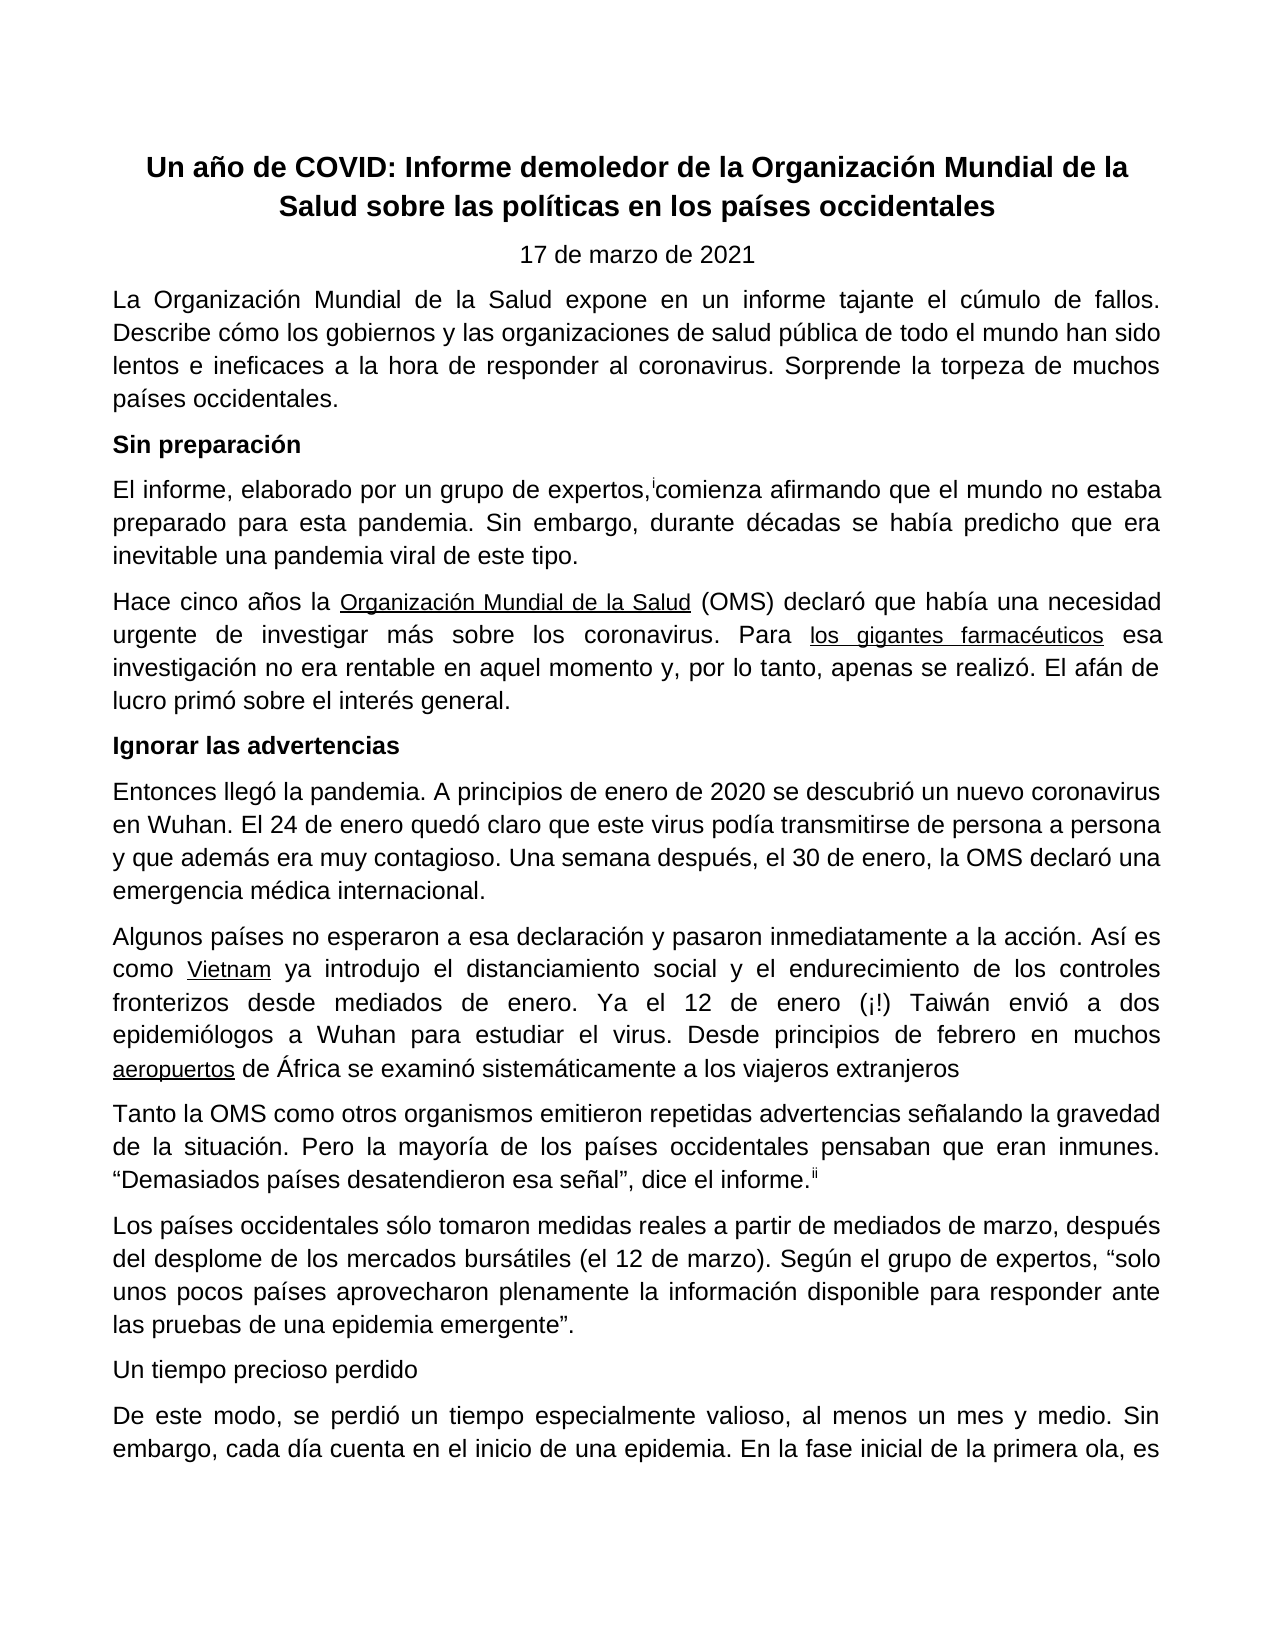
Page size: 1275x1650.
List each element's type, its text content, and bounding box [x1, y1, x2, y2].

text La Organización Mundial de la Salud expone en un informe tajante el cúmulo de fallos. Describe cómo los gobiernos y las organizaciones de salud pública de todo el mundo han sido lentos e ineficaces a la hora de responder al coronavirus. Sorprende la torpeza de muchos países occidentales. [112, 285, 1162, 413]
subtitle Sin preparación [112, 430, 1162, 458]
text Los países occidentales sólo tomaron medidas reales a partir de mediados de marzo, después del desplome de los mercados bursátiles (el 12 de marzo). Según el grupo de expertos, “solo unos pocos países aprovecharon plenamente la información disponible para responder ante las pruebas de una epidemia emergente”. [112, 1211, 1162, 1338]
text Entonces llegó la pandemia. A principios de enero de 2020 se descubrió un nuevo coronavirus en Wuhan. El 24 de enero quedó claro que este virus podía transmitirse de persona a persona y que además era muy contagioso. Una semana después, el 30 de enero, la OMS declaró una emergencia médica internacional. [112, 777, 1162, 905]
text Algunos países no esperaron a esa declaración y pasaron inmediatamente a la acción. Así es como Vietnam ya introdujo el distanciamiento social y el endurecimiento de los controles fronterizos desde mediados de enero. Ya el 12 de enero (¡!) Taiwán envió a dos epidemiólogos a Wuhan para estudiar el virus. Desde principios de febrero en muchos aeropuertos de África se examinó sistemáticamente a los viajeros extranjeros [112, 921, 1162, 1082]
text El informe, elaborado por un grupo de expertos,icomienza afirmando que el mundo no estaba preparado para esta pandemia. Sin embargo, durante décadas se había predicho que era inevitable una pandemia viral de este tipo. [112, 475, 1162, 570]
text 17 de marzo de 2021 [112, 239, 1162, 268]
subtitle Un tiempo precioso perdido [112, 1355, 1162, 1384]
text Hace cinco años la Organización Mundial de la Salud (OMS) declaró que había una necesidad urgente de investigar más sobre los coronavirus. Para los gigantes farmacéuticos esa investigación no era rentable en aquel momento y, por lo tanto, apenas se realizó. El afán de lucro primó sobre el interés general. [112, 587, 1162, 714]
text Tanto la OMS como otros organismos emitieron repetidas advertencias señalando la gravedad de la situación. Pero la mayoría de los países occidentales pensaban que eran inmunes. “Demasiados países desatendieron esa señal”, dice el informe.ii [112, 1099, 1162, 1194]
subtitle Ignorar las advertencias [112, 731, 1162, 760]
text De este modo, se perdió un tiempo especialmente valioso, al menos un mes y medio. Sin embargo, cada día cuenta en el inicio de una epidemia. En la fase inicial de la primera ola, es [112, 1401, 1162, 1462]
subtitle Un año de COVID: Informe demoledor de la Organización Mundial de la Salud sobre las políticas en los países occidentales [112, 150, 1162, 222]
